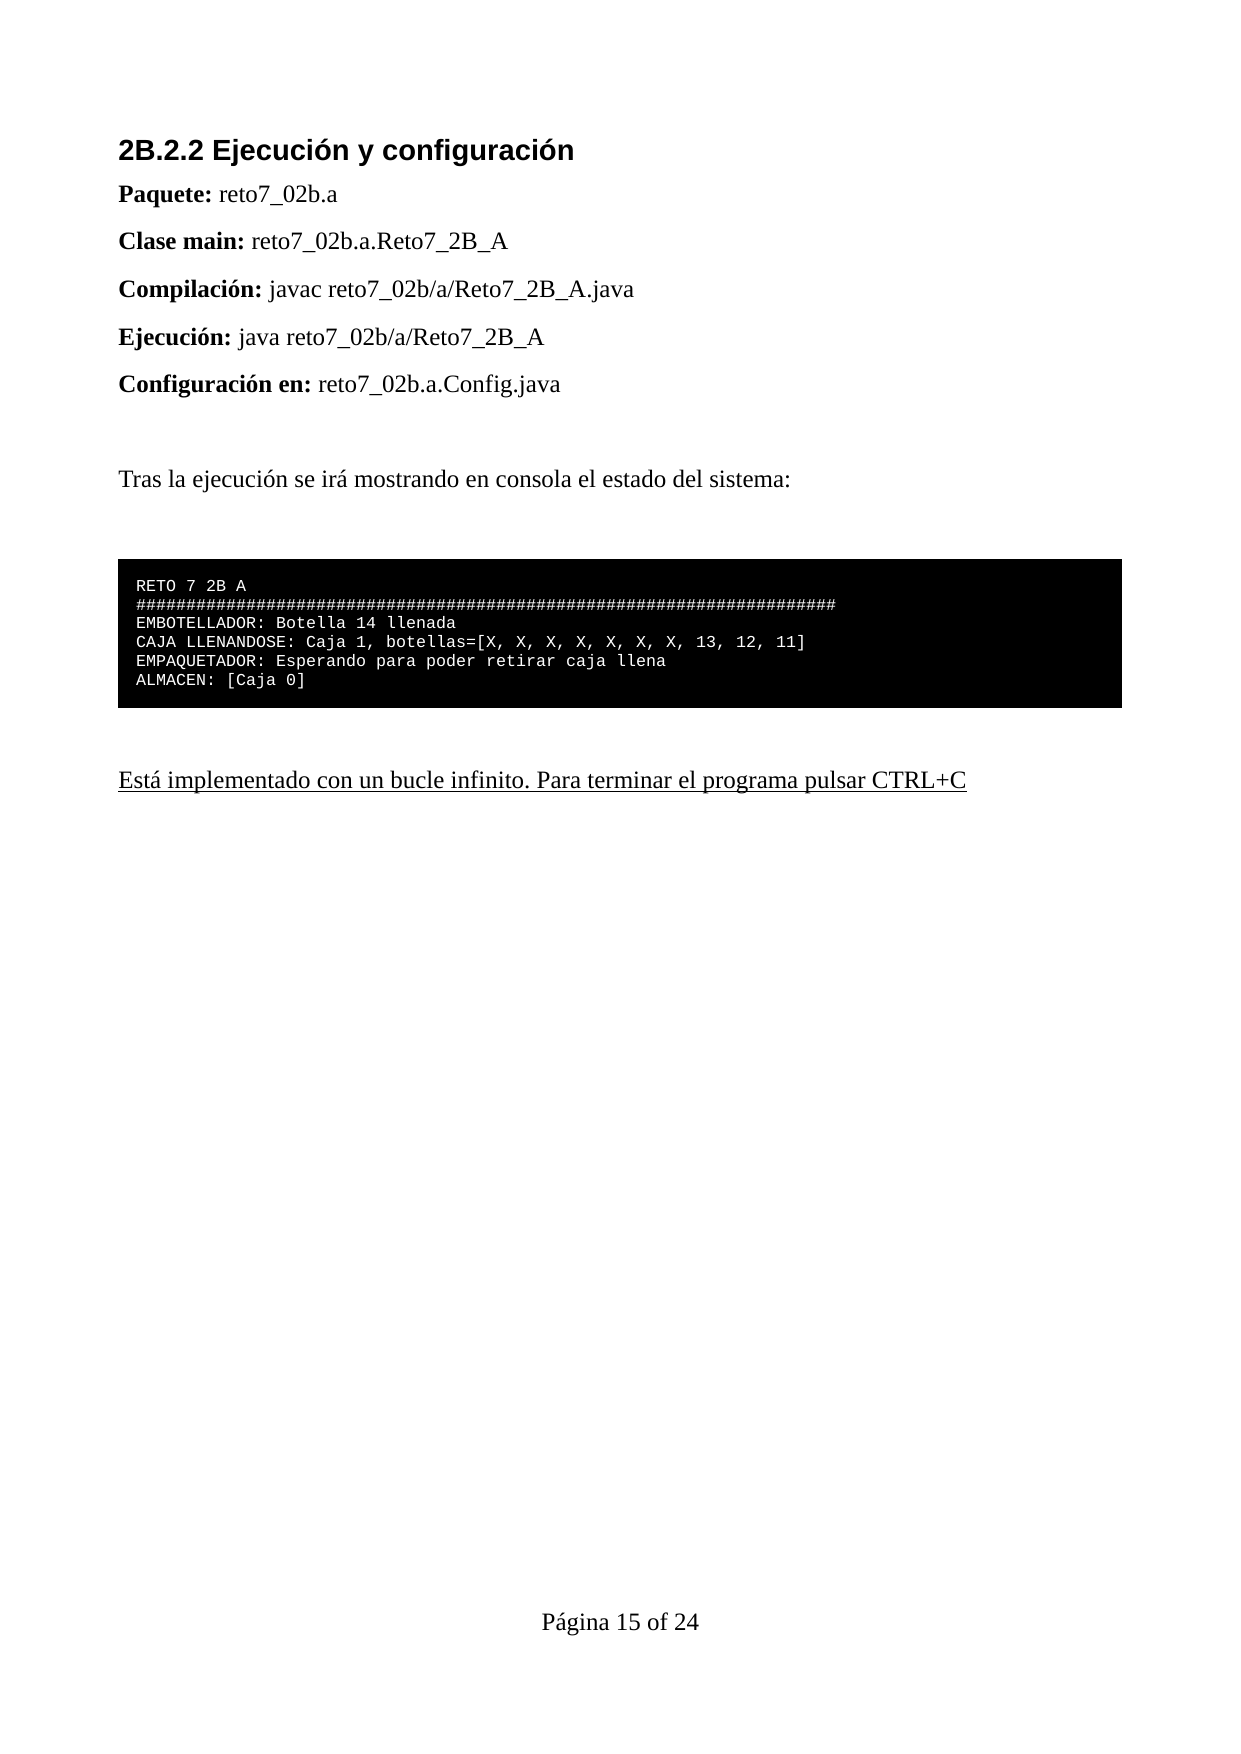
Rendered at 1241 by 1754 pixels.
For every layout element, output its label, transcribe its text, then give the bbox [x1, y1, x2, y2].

text EMBOTELLADOR: Botella 14 llenada [118, 615, 1122, 634]
text Clase main: reto7_02b.a.Reto7_2B_A [118, 226, 1122, 255]
text Tras la ejecución se irá mostrando en consola el estado del sistema: [118, 464, 1122, 493]
text ALMACEN: [Caja 0] [118, 672, 1122, 708]
text Está implementado con un bucle infinito. Para terminar el programa pulsar CTRL+C [118, 766, 1122, 794]
text Configuración en: reto7_02b.a.Config.java [118, 369, 1122, 398]
text Paquete: reto7_02b.a [118, 179, 1122, 207]
text EMPAQUETADOR: Esperando para poder retirar caja llena [118, 653, 1122, 672]
subtitle 2B.2.2 Ejecución y configuración [118, 133, 1122, 166]
text Compilación: javac reto7_02b/a/Reto7_2B_A.java [118, 274, 1122, 303]
text CAJA LLENANDOSE: Caja 1, botellas=[X, X, X, X, X, X, X, 13, 12, 11] [118, 634, 1122, 653]
text Ejecución: java reto7_02b/a/Reto7_2B_A [118, 322, 1122, 350]
text RETO 7 2B A [118, 559, 1122, 596]
text ###################################################################### [118, 596, 1122, 615]
